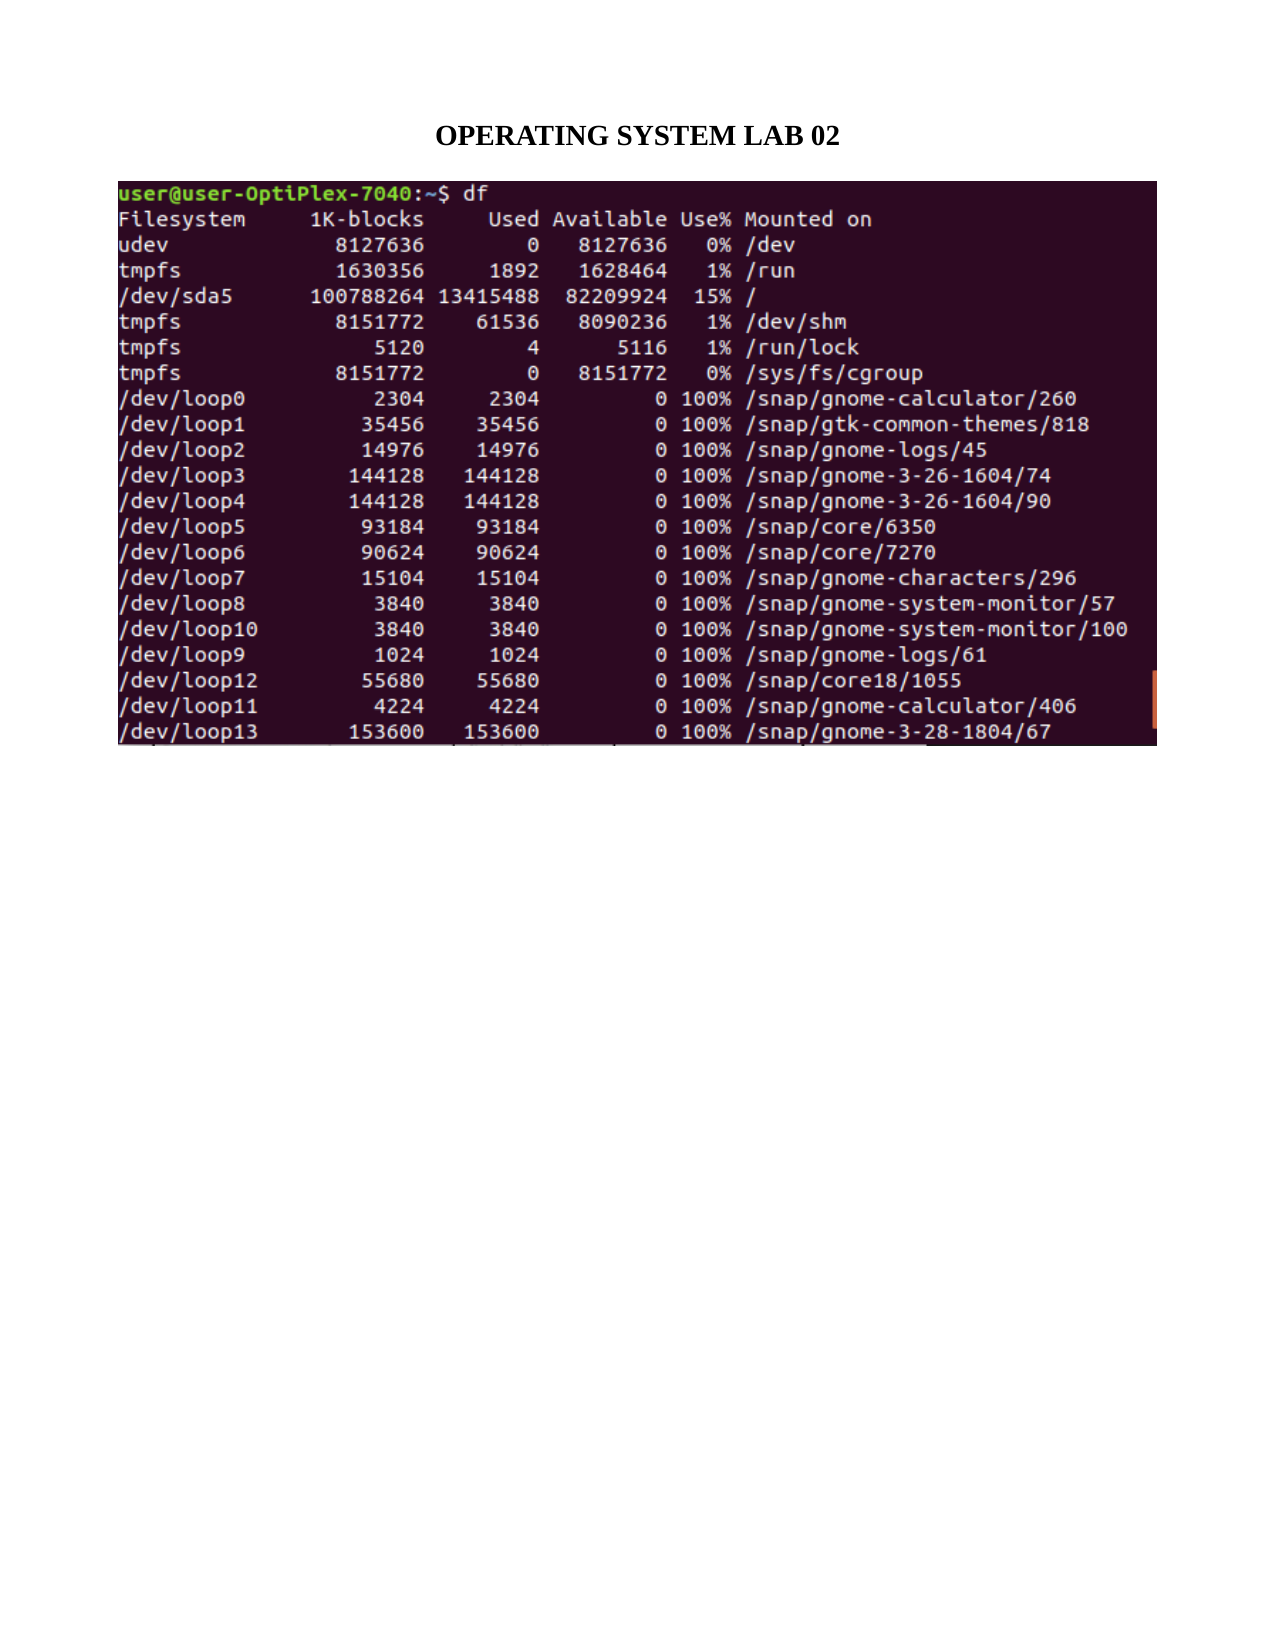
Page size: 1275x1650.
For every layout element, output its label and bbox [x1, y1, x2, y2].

picture [118, 181, 1157, 746]
